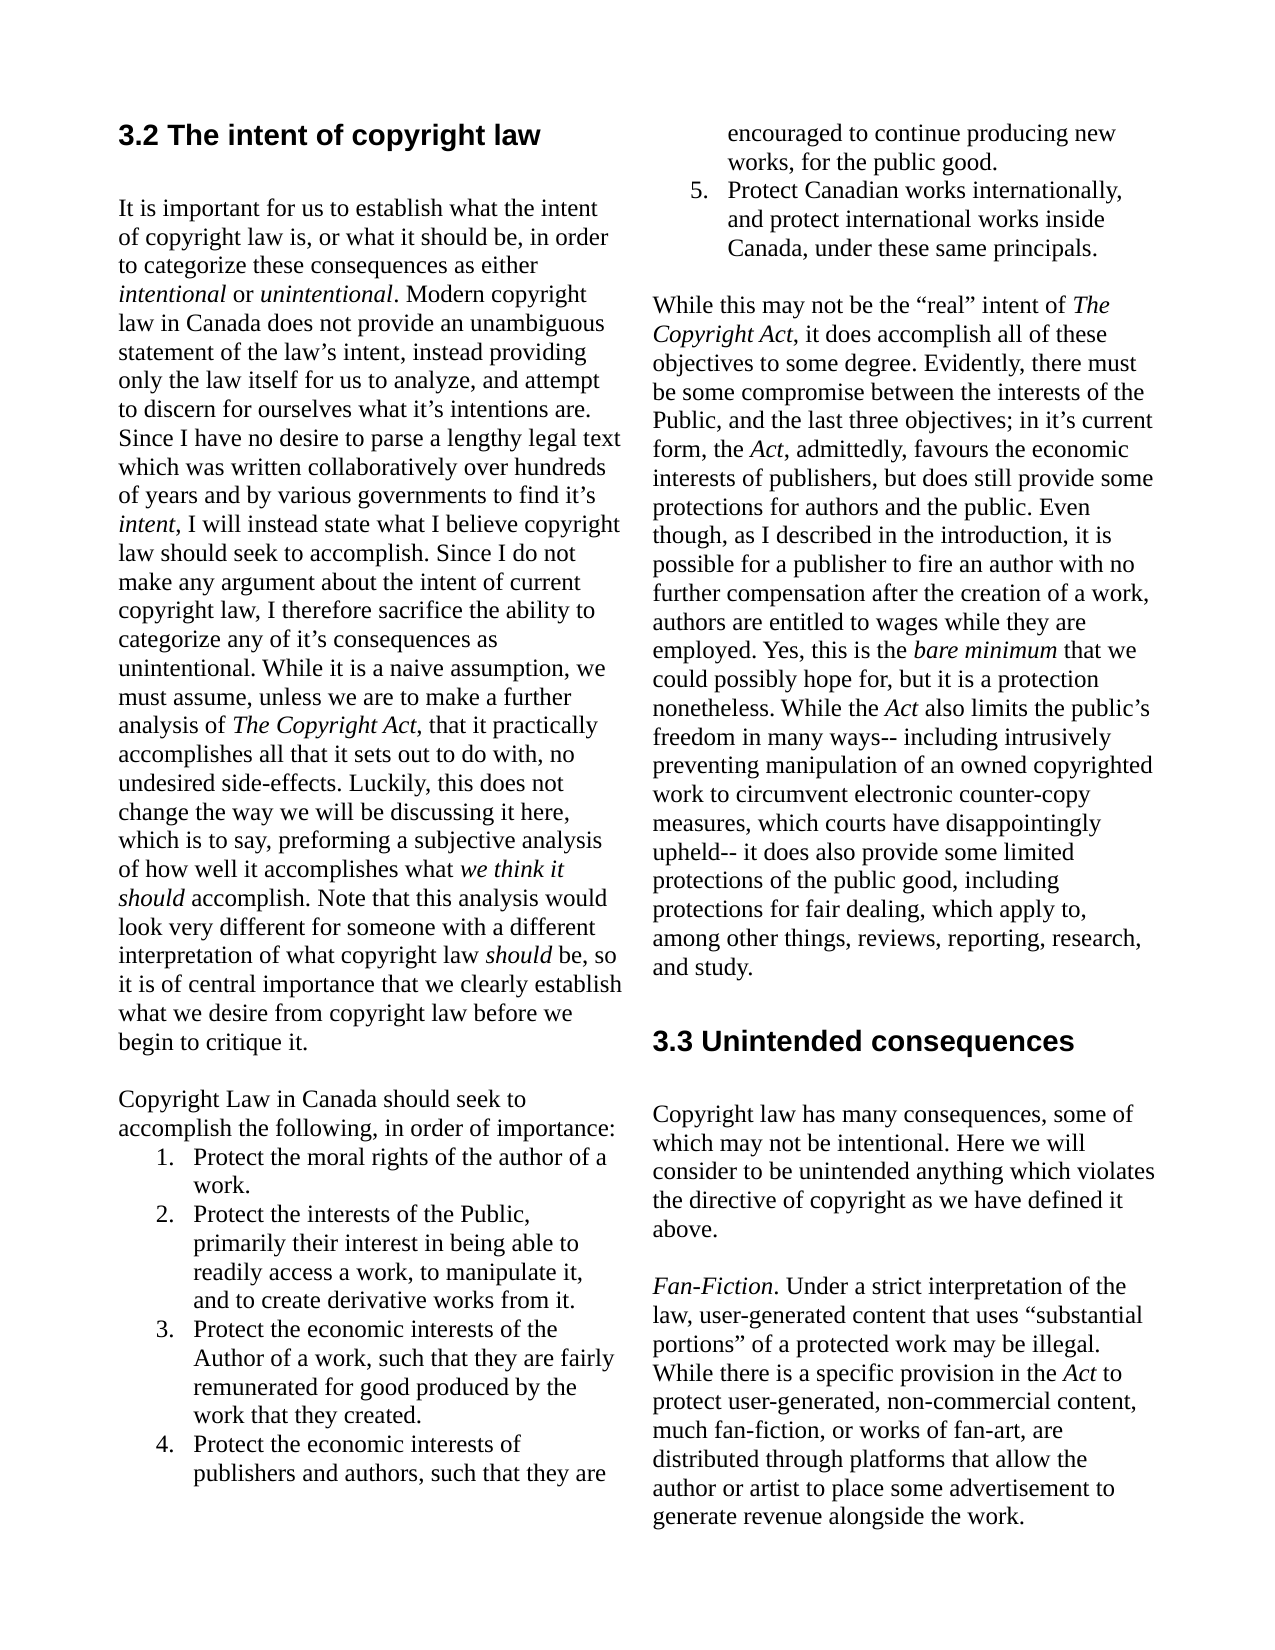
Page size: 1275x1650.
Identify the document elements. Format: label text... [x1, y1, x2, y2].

subtitle 3.3 Unintended consequences [652, 1024, 1157, 1058]
subtitle 3.2 The intent of copyright law [118, 118, 623, 152]
list Protect the moral rights of the author of a work. [156, 1142, 623, 1199]
list Protect the economic interests of publishers and authors, such that they are [156, 1429, 623, 1487]
text Fan-Fiction. Under a strict interpretation of the law, user-generated content that uses “substantial portions” of a protected work may be illegal. While there is a specific provision in the Act to protect user-generated, non-commercial content, much fan-fiction, or works of fan-art, are distributed through platforms that allow the author or artist to place some advertisement to generate revenue alongside the work. [652, 1271, 1157, 1530]
list Protect Canadian works internationally, and protect international works inside Canada, under these same principals. [690, 176, 1157, 262]
list encouraged to continue producing new works, for the public good. [690, 118, 1157, 176]
list Protect the interests of the Public, primarily their interest in being able to readily access a work, to manipulate it, and to create derivative works from it. [156, 1199, 623, 1314]
text While this may not be the “real” intent of The Copyright Act, it does accomplish all of these objectives to some degree. Evidently, there must be some compromise between the interests of the Public, and the last three objectives; in it’s current form, the Act, admittedly, favours the economic interests of publishers, but does still provide some protections for authors and the public. Even though, as I described in the introduction, it is possible for a publisher to fire an author with no further compensation after the creation of a work, authors are entitled to wages while they are employed. Yes, this is the bare minimum that we could possibly hope for, but it is a protection nonetheless. While the Act also limits the public’s freedom in many ways-- including intrusively preventing manipulation of an owned copyrighted work to circumvent electronic counter-copy measures, which courts have disappointingly upheld-- it does also provide some limited protections of the public good, including protections for fair dealing, which apply to, among other things, reviews, reporting, research, and study. [652, 291, 1157, 981]
list Protect the economic interests of the Author of a work, such that they are fairly remunerated for good produced by the work that they created. [156, 1314, 623, 1429]
text Copyright law has many consequences, some of which may not be intentional. Here we will consider to be unintended anything which violates the directive of copyright as we have defined it above. [652, 1099, 1157, 1243]
text It is important for us to establish what the intent of copyright law is, or what it should be, in order to categorize these consequences as either intentional or unintentional. Modern copyright law in Canada does not provide an unambiguous statement of the law’s intent, instead providing only the law itself for us to analyze, and attempt to discern for ourselves what it’s intentions are. Since I have no desire to parse a lengthy legal text which was written collaboratively over hundreds of years and by various governments to find it’s intent, I will instead state what I believe copyright law should seek to accomplish. Since I do not make any argument about the intent of current copyright law, I therefore sacrifice the ability to categorize any of it’s consequences as unintentional. While it is a naive assumption, we must assume, unless we are to make a further analysis of The Copyright Act, that it practically accomplishes all that it sets out to do with, no undesired side-effects. Luckily, this does not change the way we will be discussing it here, which is to say, preforming a subjective analysis of how well it accomplishes what we think it should accomplish. Note that this analysis would look very different for someone with a different interpretation of what copyright law should be, so it is of central importance that we clearly establish what we desire from copyright law before we begin to critique it. Copyright Law in Canada should seek to accomplish the following, in order of importance: [118, 193, 623, 1142]
